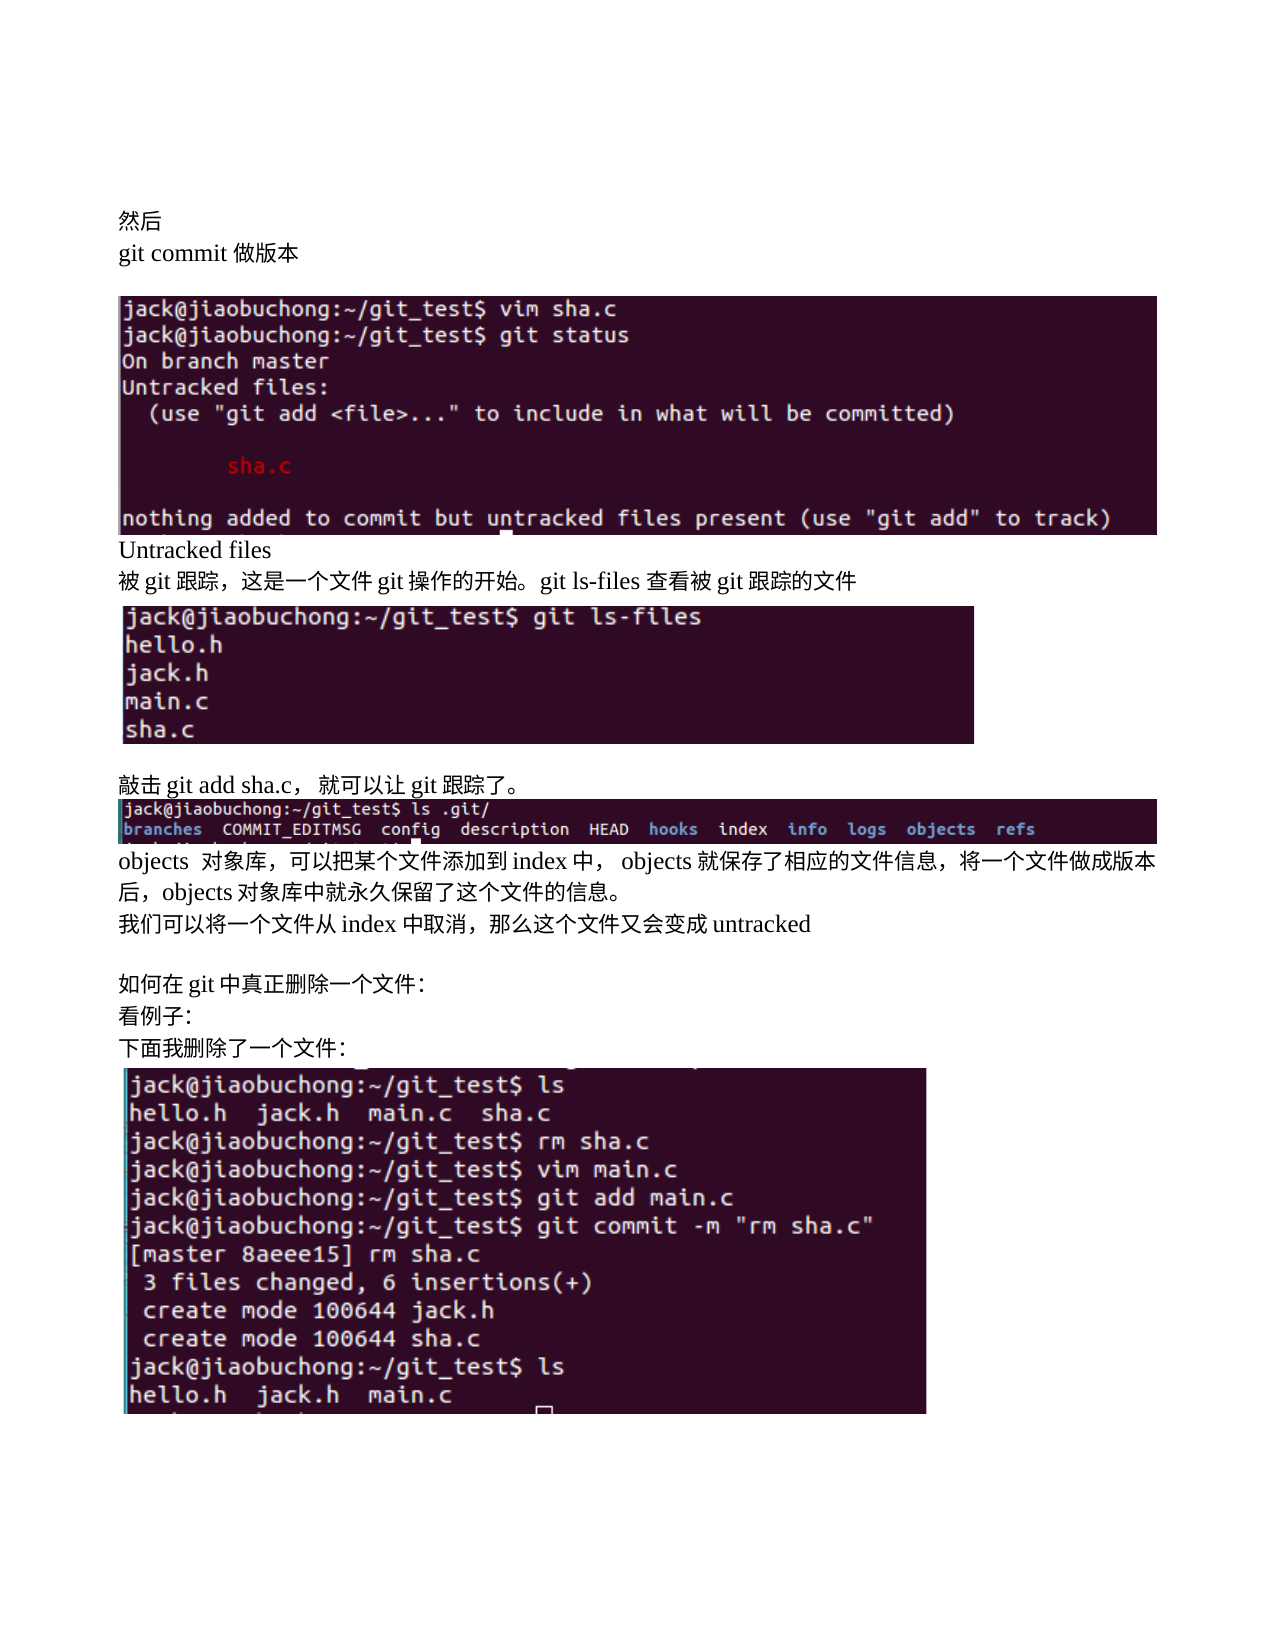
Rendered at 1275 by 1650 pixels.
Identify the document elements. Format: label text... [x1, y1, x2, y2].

text 敲击git add sha.c， 就可以让git跟踪了。 [118, 768, 1157, 799]
text 如何在git中真正删除一个文件： [118, 967, 1157, 999]
text git commit 做版本 [118, 236, 1157, 268]
picture [118, 799, 1157, 844]
text 下面我删除了一个文件： [118, 1031, 1157, 1062]
text 看例子： [118, 999, 1157, 1031]
text 我们可以将一个文件从index中取消，那么这个文件又会变成untracked [118, 907, 1157, 939]
picture [123, 1068, 927, 1414]
text Untracked files [118, 535, 1157, 564]
picture [118, 296, 1157, 535]
text 然后 [118, 204, 1157, 236]
text 被git跟踪，这是一个文件git操作的开始。git ls-files 查看被git跟踪的文件 [118, 564, 1157, 596]
picture [122, 606, 975, 744]
text objects 对象库，可以把某个文件添加到index中， objects就保存了相应的文件信息，将一个文件做成版本后，objects对象库中就永久保留了这个文件的信息。 [118, 844, 1157, 907]
